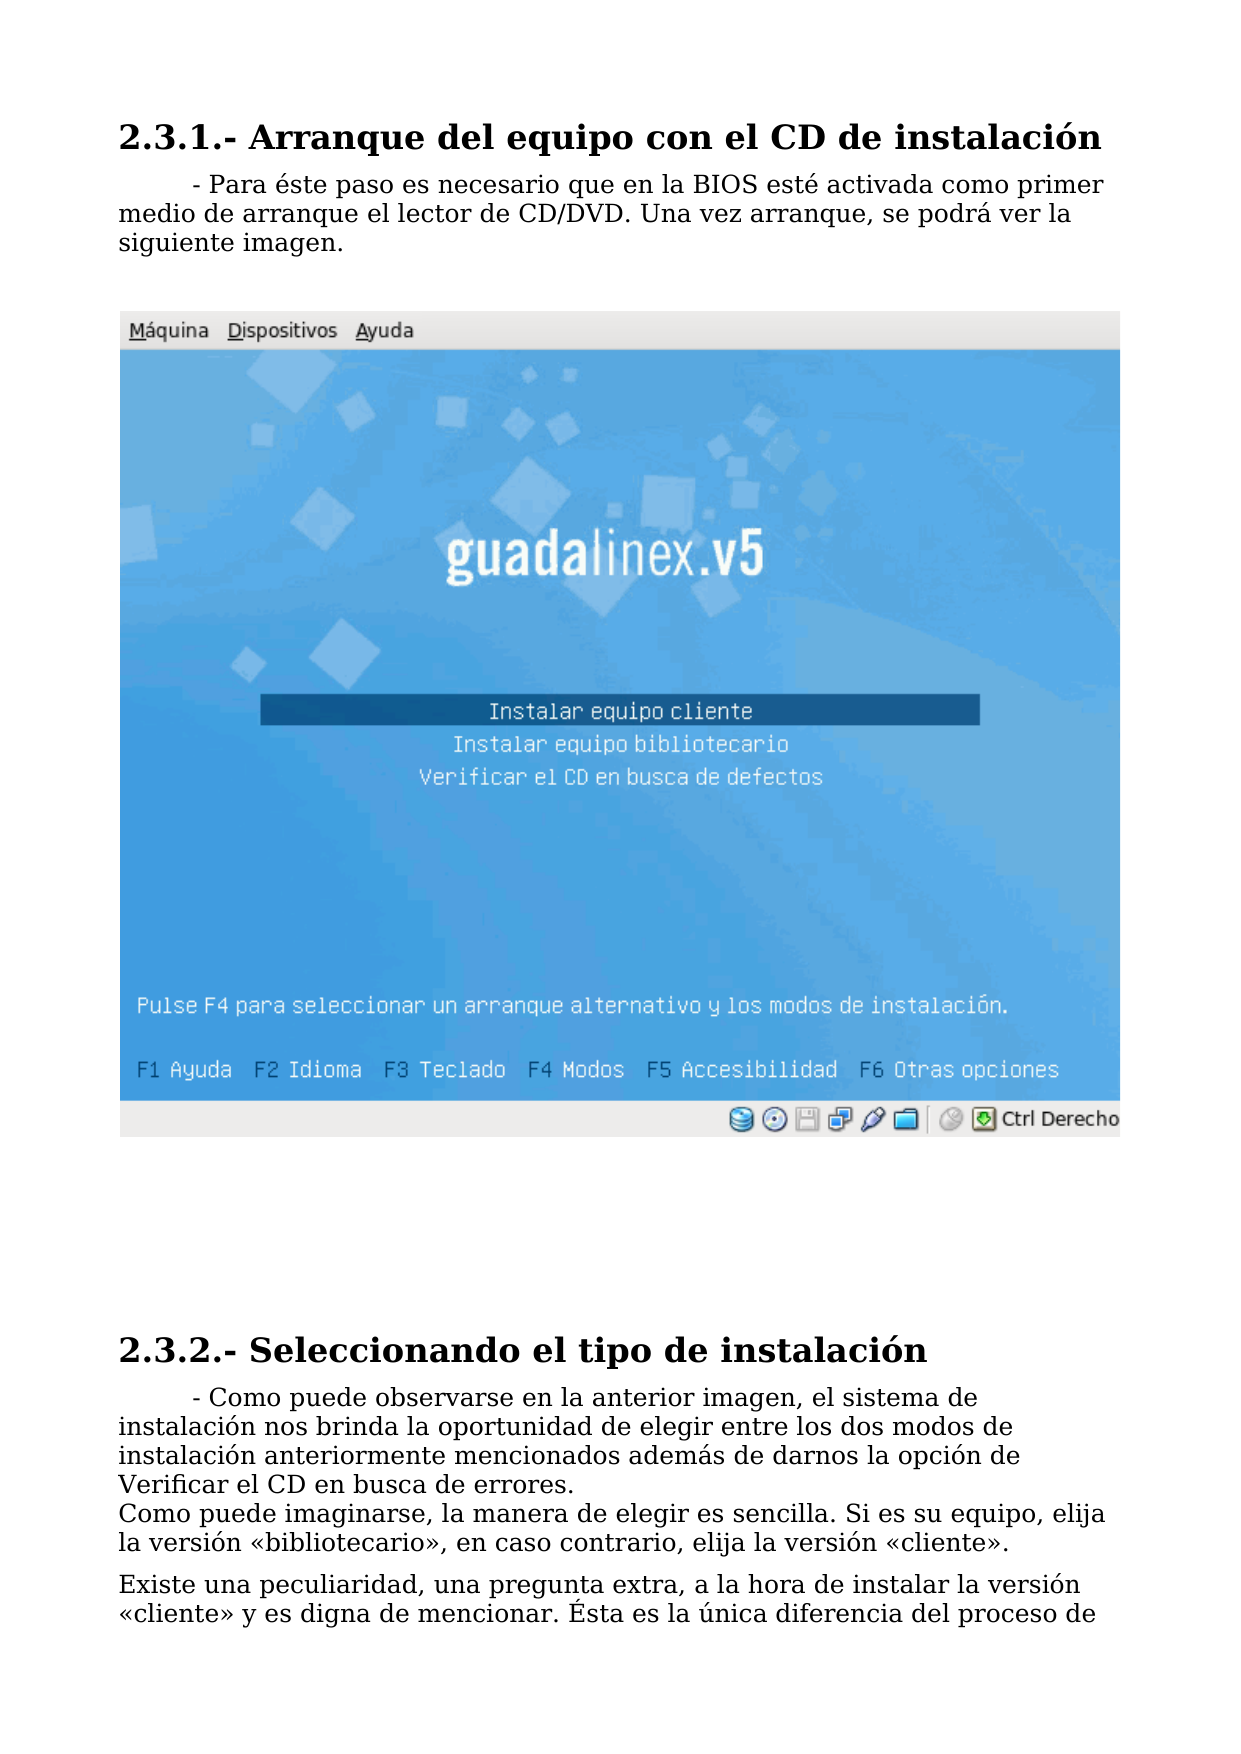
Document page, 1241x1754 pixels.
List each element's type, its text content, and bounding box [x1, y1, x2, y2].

text - Como puede observarse en la anterior imagen, el sistema de instalación nos brinda la oportunidad de elegir entre los dos modos de instalación anteriormente mencionados además de darnos la opción de Verificar el CD en busca de errores. Como puede imaginarse, la manera de elegir es sencilla. Si es su equipo, elija la versión «bibliotecario», en caso contrario, elija la versión «cliente». [118, 1383, 1122, 1558]
subtitle 2.3.2.- Seleccionando el tipo de instalación [118, 1213, 1122, 1370]
text Existe una peculiaridad, una pregunta extra, a la hora de instalar la versión «cliente» y es digna de mencionar. Ésta es la única diferencia del proceso de [118, 1570, 1122, 1628]
picture [120, 311, 1121, 1137]
text - Para éste paso es necesario que en la BIOS esté activada como primer medio de arranque el lector de CD/DVD. Una vez arranque, se podrá ver la siguiente imagen. [118, 170, 1122, 257]
subtitle 2.3.1.- Arranque del equipo con el CD de instalación [118, 118, 1122, 157]
